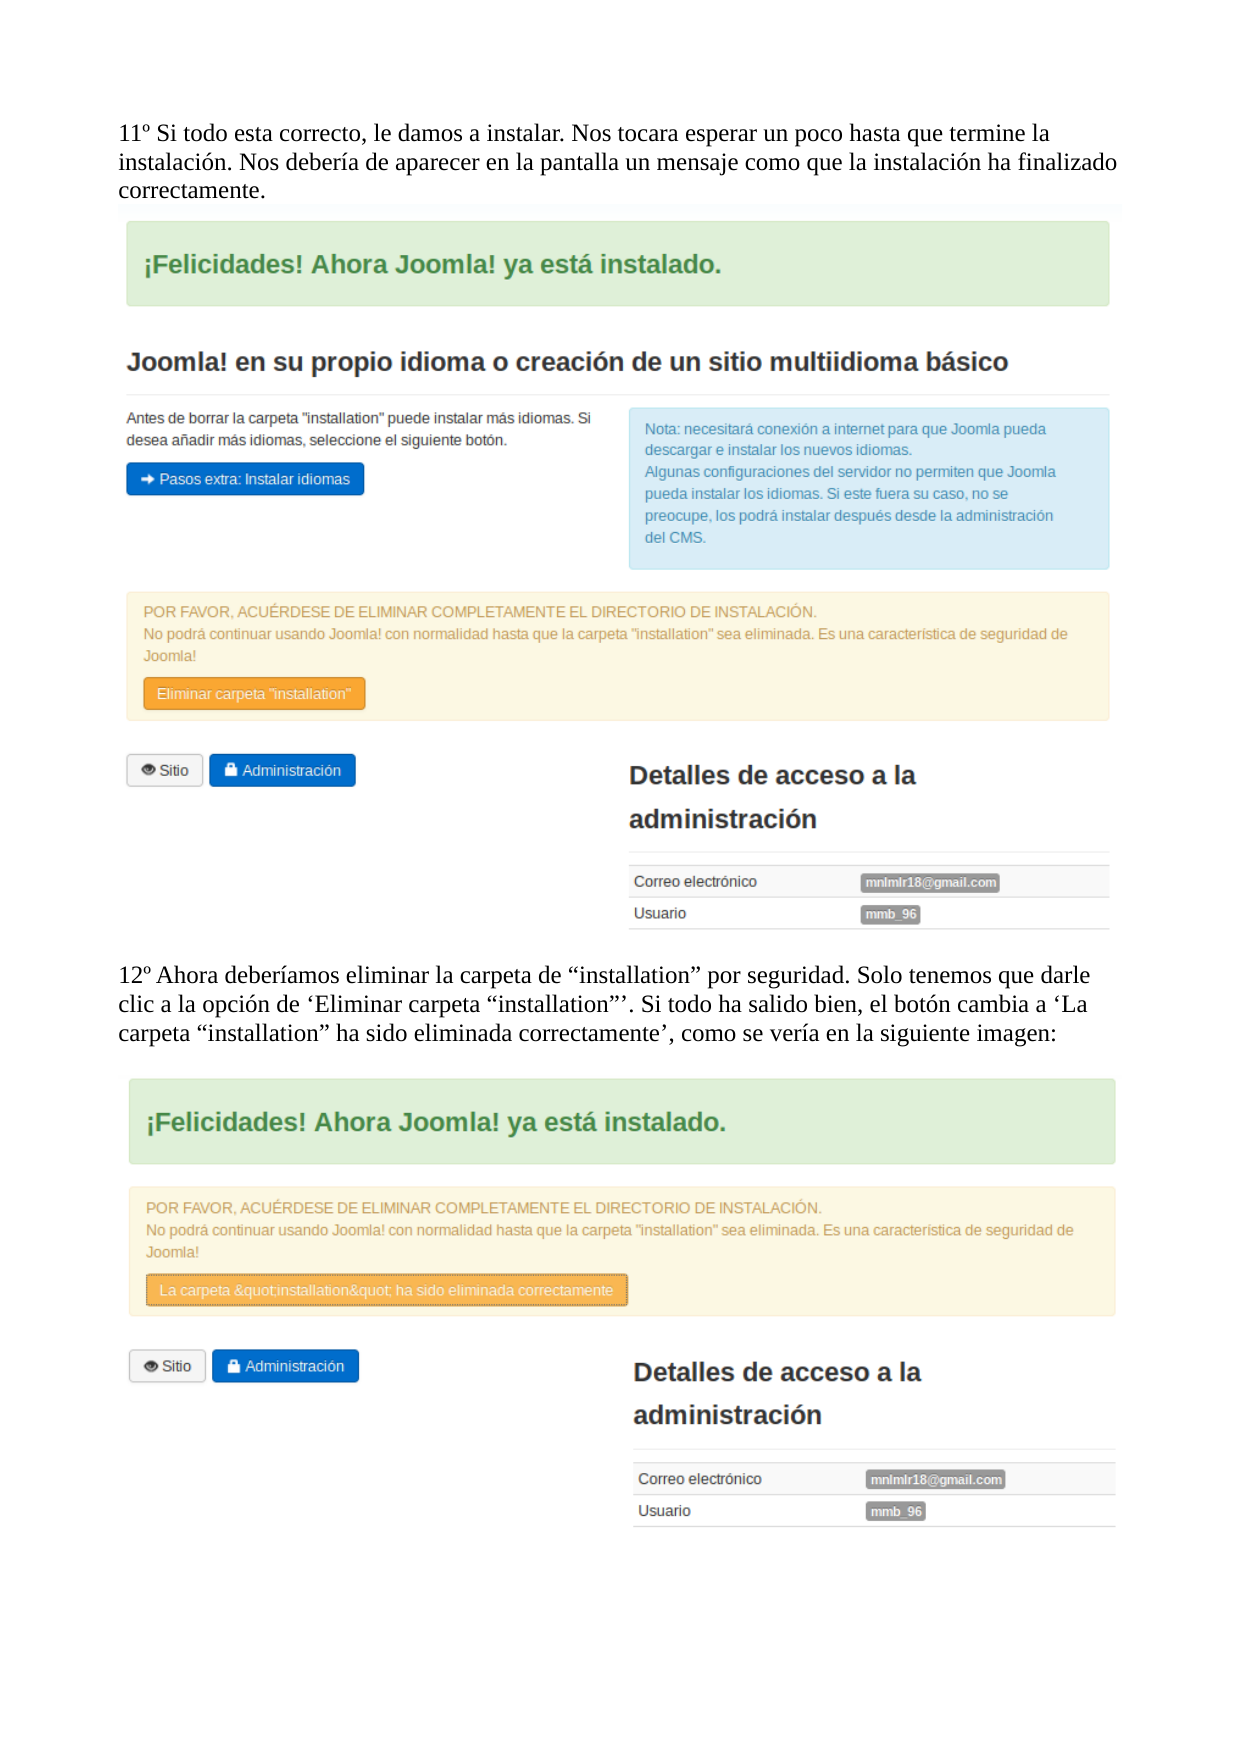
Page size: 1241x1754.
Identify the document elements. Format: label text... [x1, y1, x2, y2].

picture [118, 1075, 1123, 1537]
picture [118, 204, 1123, 932]
text 11º Si todo esta correcto, le damos a instalar. Nos tocara esperar un poco hasta que termine la instalación. Nos debería de aparecer en la pantalla un mensaje como que la instalación ha finalizado correctamente. [118, 118, 1122, 204]
text 12º Ahora deberíamos eliminar la carpeta de “installation” por seguridad. Solo tenemos que darle clic a la opción de ‘Eliminar carpeta “installation”’. Si todo ha salido bien, el botón cambia a ‘La carpeta “installation” ha sido eliminada correctamente’, como se vería en la siguiente imagen: [118, 961, 1122, 1047]
